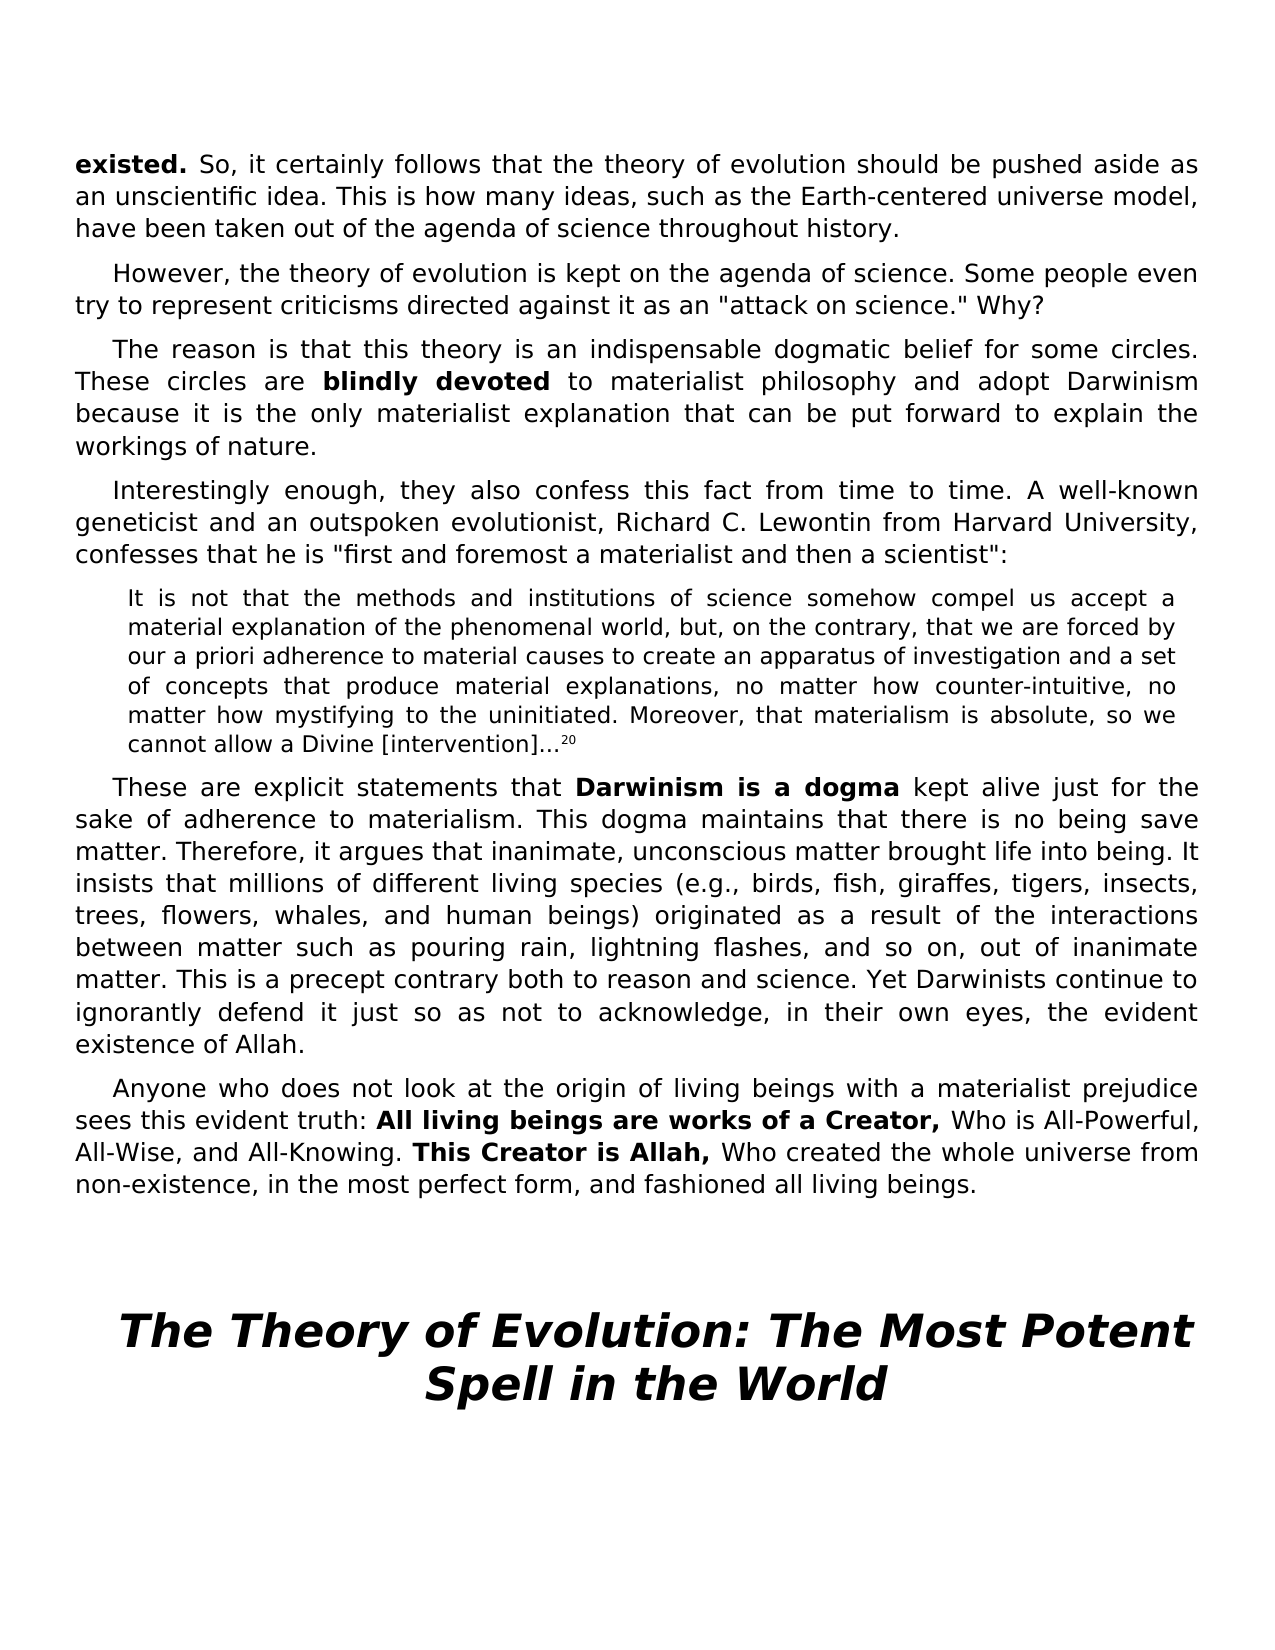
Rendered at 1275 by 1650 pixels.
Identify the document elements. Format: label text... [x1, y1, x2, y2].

text Interestingly enough, they also confess this fact from time to time. A well-known geneticist and an outspoken evolutionist, Richard C. Lewontin from Harvard University, confesses that he is "first and foremost a materialist and then a scientist": [75, 476, 1200, 569]
text It is not that the methods and institutions of science somehow compel us accept a material explanation of the phenomenal world, but, on the contrary, that we are forced by our a priori adherence to material causes to create an apparatus of investigation and a set of concepts that produce material explanations, no matter how counter-intuitive, no matter how mystifying to the uninitiated. Moreover, that materialism is absolute, so we cannot allow a Divine [intervention]...20 [127, 585, 1177, 758]
subtitle The Theory of Evolution: The Most Potent Spell in the World [112, 1304, 1200, 1411]
text The reason is that this theory is an indispensable dogmatic belief for some circles. These circles are blindly devoted to materialist philosophy and adopt Darwinism because it is the only materialist explanation that can be put forward to explain the workings of nature. [75, 335, 1200, 461]
text existed. So, it certainly follows that the theory of evolution should be pushed aside as an unscientific idea. This is how many ideas, such as the Earth-centered universe model, have been taken out of the agenda of science throughout history. [75, 150, 1200, 243]
text Anyone who does not look at the origin of living beings with a materialist prejudice sees this evident truth: All living beings are works of a Creator, Who is All-Powerful, All-Wise, and All-Knowing. This Creator is Allah, Who created the whole universe from non-existence, in the most perfect form, and fashioned all living beings. [75, 1074, 1200, 1200]
text However, the theory of evolution is kept on the agenda of science. Some people even try to represent criticisms directed against it as an "attack on science." Why? [75, 259, 1200, 320]
text These are explicit statements that Darwinism is a dogma kept alive just for the sake of adherence to materialism. This dogma maintains that there is no being save matter. Therefore, it argues that inanimate, unconscious matter brought life into being. It insists that millions of different living species (e.g., birds, fish, giraffes, tigers, insects, trees, flowers, whales, and human beings) originated as a result of the interactions between matter such as pouring rain, lightning flashes, and so on, out of inanimate matter. This is a precept contrary both to reason and science. Yet Darwinists continue to ignorantly defend it just so as not to acknowledge, in their own eyes, the evident existence of Allah. [75, 773, 1200, 1059]
